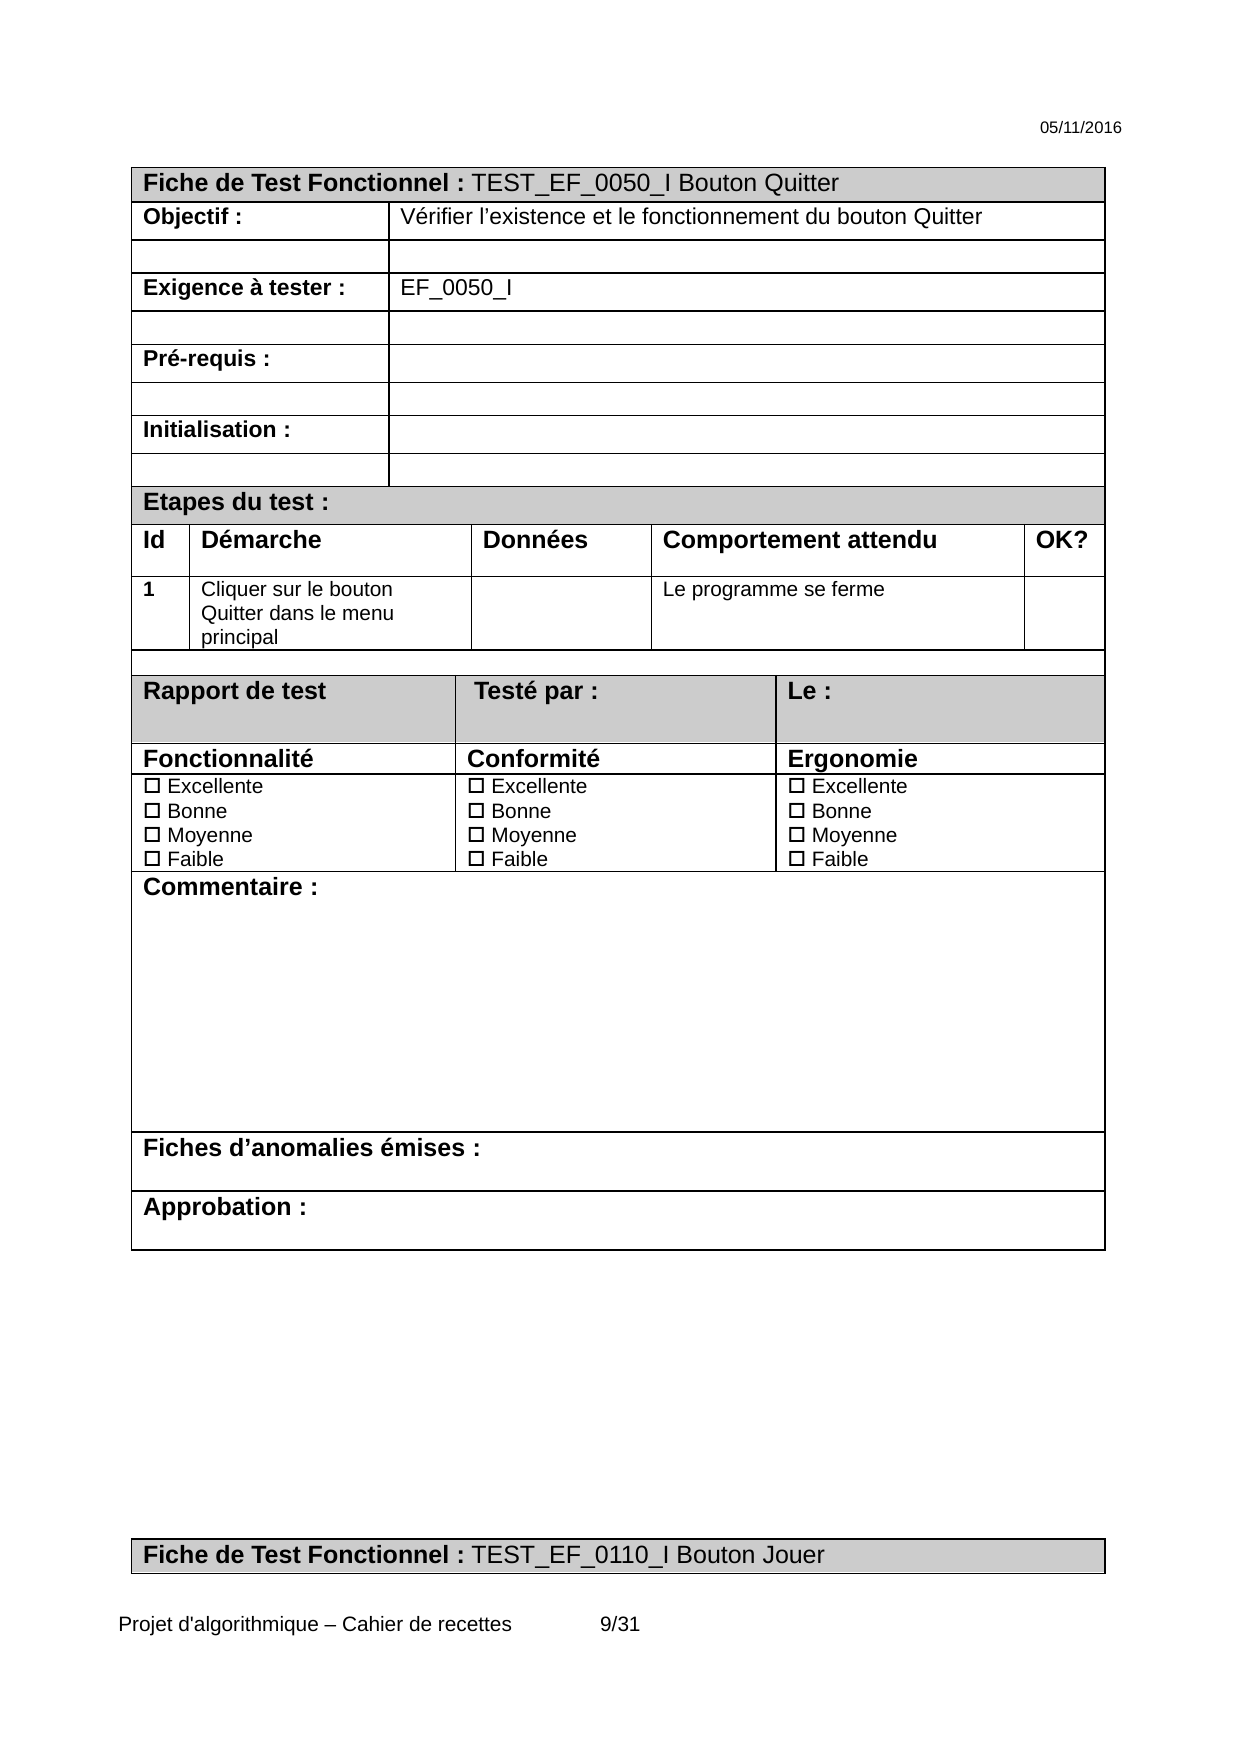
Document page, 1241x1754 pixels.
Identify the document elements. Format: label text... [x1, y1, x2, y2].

table_cell Fiches d’anomalies émises : [132, 1133, 1104, 1190]
table_cell Approbation : [132, 1192, 1104, 1249]
table_header Fiche de Test Fonctionnel : TEST_EF_0050_I Bouton Quitter [132, 168, 1104, 201]
table_cell Commentaire : [132, 872, 1104, 1131]
table_cell Conformité [456, 744, 775, 773]
table_cell Etapes du test : [132, 487, 1104, 524]
table_cell Ergonomie [777, 744, 1104, 773]
table_cell [390, 454, 1104, 486]
table_cell EF_0050_I [390, 274, 1104, 310]
table_cell Testé par : [456, 676, 775, 742]
table_cell [472, 577, 651, 649]
table_cell Comportement attendu [652, 525, 1024, 576]
table_cell Pré-requis : [132, 345, 388, 381]
table_cell [390, 345, 1104, 381]
table_cell [132, 454, 388, 486]
table_cell 1 [132, 577, 189, 649]
table_cell [390, 416, 1104, 453]
table_cell Vérifier l’existence et le fonctionnement du bouton Quitter [390, 203, 1104, 239]
table_cell [1025, 577, 1104, 649]
table_cell OK? [1025, 525, 1104, 576]
table_cell Le : [777, 676, 1104, 742]
table_cell Cliquer sur le bouton Quitter dans le menu principal [190, 577, 471, 649]
table_cell Le programme se ferme [652, 577, 1024, 649]
table_cell Initialisation : [132, 416, 388, 453]
table_cell [132, 312, 388, 343]
table_cell Données [472, 525, 651, 576]
table_cell [390, 383, 1104, 414]
table_cell Exigence à tester : [132, 274, 388, 310]
table_cell [132, 651, 1104, 675]
table_cell Objectif : [132, 203, 388, 239]
table_header Fiche de Test Fonctionnel : TEST_EF_0110_I Bouton Jouer [132, 1540, 1104, 1572]
table_cell [132, 241, 388, 272]
table_cell □ Excellente □ Bonne □ Moyenne □ Faible [456, 775, 775, 871]
table_cell [390, 241, 1104, 272]
table_cell Démarche [190, 525, 471, 576]
table_cell [390, 312, 1104, 343]
table_cell Rapport de test [132, 676, 455, 742]
table_cell Id [132, 525, 189, 576]
table_cell □ Excellente □ Bonne □ Moyenne □ Faible [777, 775, 1104, 871]
table_cell □ Excellente □ Bonne □ Moyenne □ Faible [132, 775, 455, 871]
table_cell Fonctionnalité [132, 744, 455, 773]
table_cell [132, 383, 388, 414]
